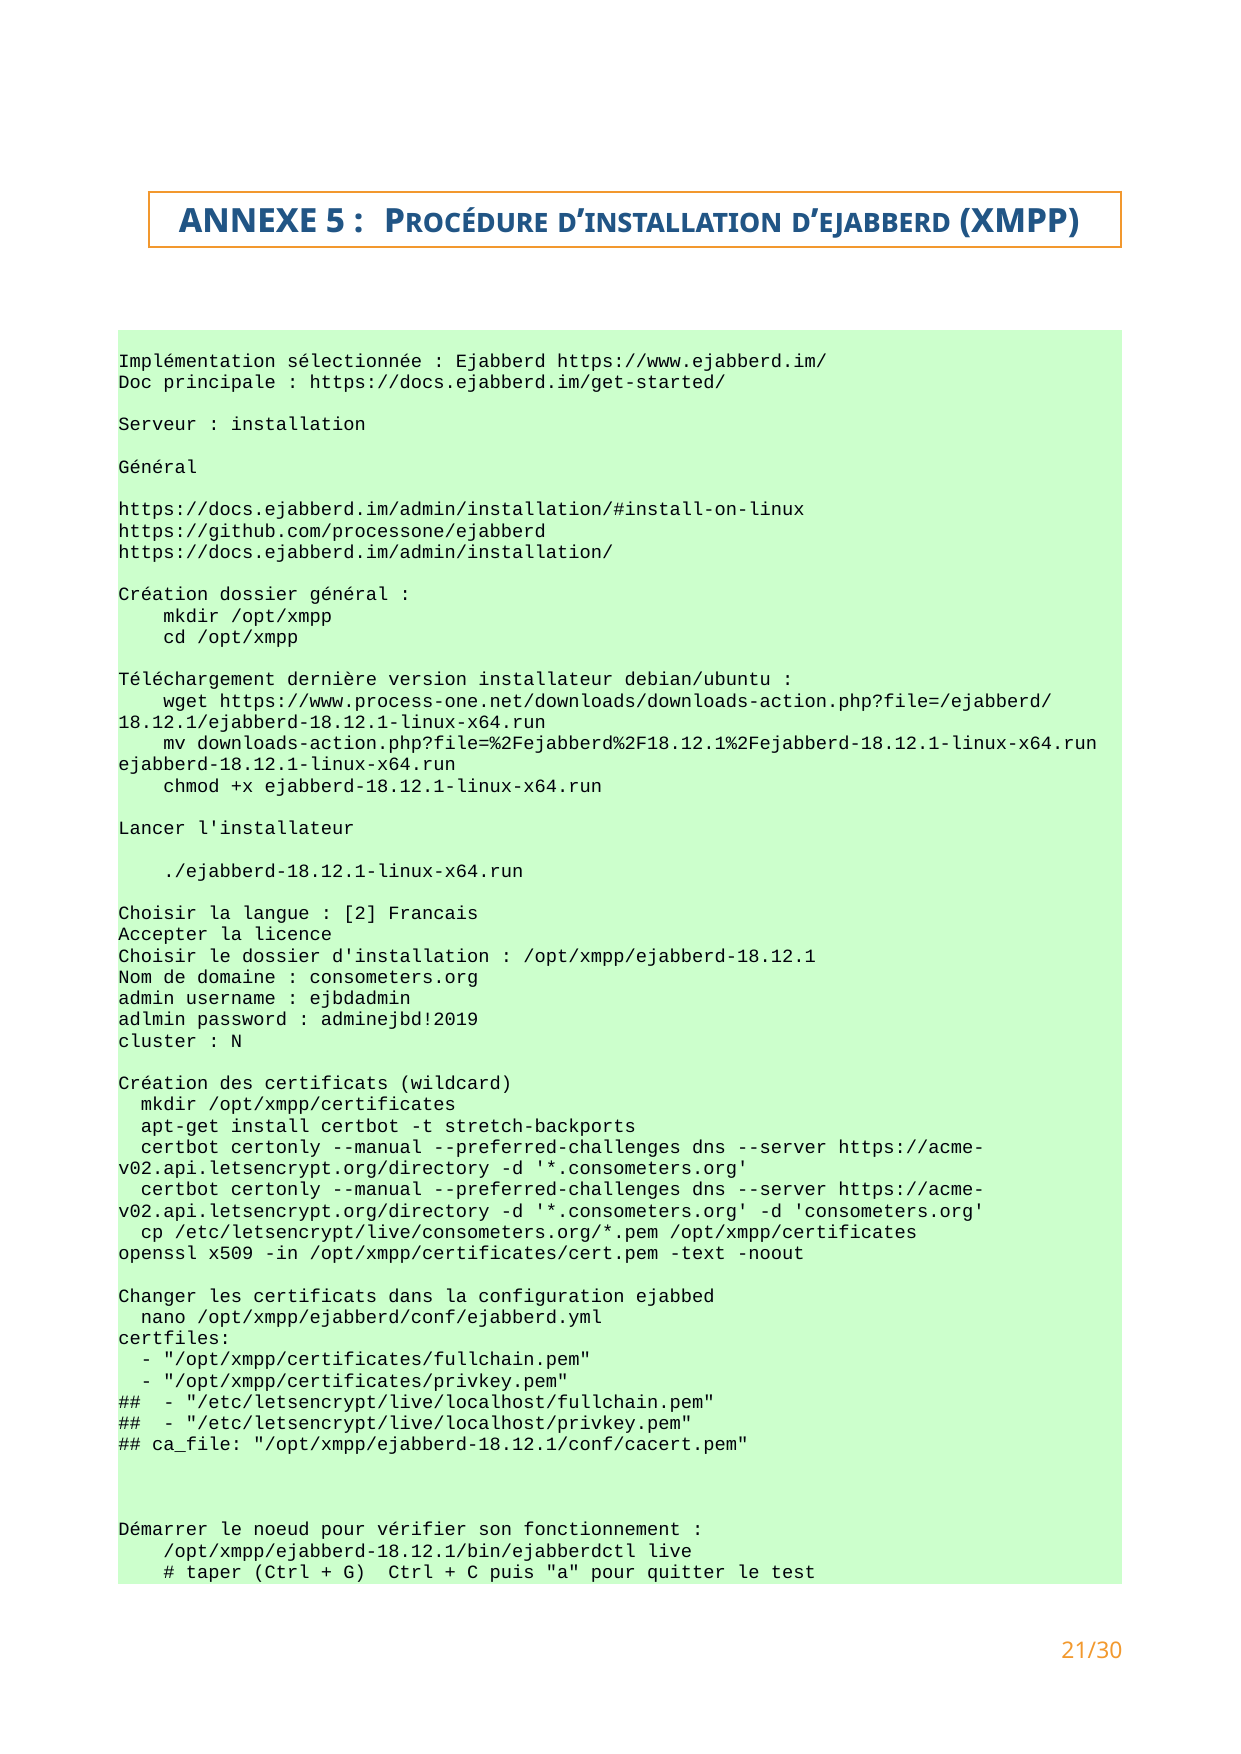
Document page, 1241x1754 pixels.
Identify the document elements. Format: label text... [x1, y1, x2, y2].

text - "/opt/xmpp/certificates/fullchain.pem" [118, 1350, 1122, 1371]
text # taper (Ctrl + G) Ctrl + C puis "a" pour quitter le test [118, 1563, 1122, 1584]
text Changer les certificats dans la configuration ejabbed [118, 1286, 1122, 1308]
text mkdir /opt/xmpp [118, 606, 1122, 628]
text Accepter la licence [118, 925, 1122, 946]
text Général [118, 458, 1122, 479]
text certbot certonly --manual --preferred-challenges dns --server https://acme-v02.api.letsencrypt.org/directory -d '*.consometers.org' [118, 1138, 1122, 1180]
text Implémentation sélectionnée : Ejabberd https://www.ejabberd.im/ [118, 351, 1122, 373]
text certbot certonly --manual --preferred-challenges dns --server https://acme-v02.api.letsencrypt.org/directory -d '*.consometers.org' -d 'consometers.org' [118, 1180, 1122, 1223]
text wget https://www.process-one.net/downloads/downloads-action.php?file=/ejabberd/18.12.1/ejabberd-18.12.1-linux-x64.run [118, 691, 1122, 734]
text https://docs.ejabberd.im/admin/installation/ [118, 543, 1122, 564]
text - "/opt/xmpp/certificates/privkey.pem" [118, 1371, 1122, 1393]
text mkdir /opt/xmpp/certificates [118, 1095, 1122, 1116]
text chmod +x ejabberd-18.12.1-linux-x64.run [118, 776, 1122, 798]
text apt-get install certbot -t stretch-backports [118, 1116, 1122, 1138]
text Lancer l'installateur [118, 819, 1122, 840]
text https://docs.ejabberd.im/admin/installation/#install-on-linux [118, 500, 1122, 521]
subtitle Procédure d’installation d’ejabberd (XMPP) [150, 193, 1120, 246]
text Choisir la langue : [2] Francais [118, 904, 1122, 925]
text cp /etc/letsencrypt/live/consometers.org/*.pem /opt/xmpp/certificates [118, 1223, 1122, 1244]
text Création dossier général : [118, 585, 1122, 606]
text ./ejabberd-18.12.1-linux-x64.run [118, 861, 1122, 883]
text adlmin password : adminejbd!2019 [118, 1010, 1122, 1031]
text https://github.com/processone/ejabberd [118, 521, 1122, 543]
text cluster : N [118, 1031, 1122, 1053]
text openssl x509 -in /opt/xmpp/certificates/cert.pem -text -noout [118, 1244, 1122, 1265]
text Doc principale : https://docs.ejabberd.im/get-started/ [118, 373, 1122, 394]
text admin username : ejbdadmin [118, 989, 1122, 1010]
text ## - "/etc/letsencrypt/live/localhost/fullchain.pem" [118, 1393, 1122, 1414]
text ## - "/etc/letsencrypt/live/localhost/privkey.pem" [118, 1414, 1122, 1435]
text mv downloads-action.php?file=%2Fejabberd%2F18.12.1%2Fejabberd-18.12.1-linux-x64.run ejabberd-18.12.1-linux-x64.run [118, 734, 1122, 776]
text Choisir le dossier d'installation : /opt/xmpp/ejabberd-18.12.1 [118, 946, 1122, 968]
text Téléchargement dernière version installateur debian/ubuntu : [118, 670, 1122, 691]
text nano /opt/xmpp/ejabberd/conf/ejabberd.yml [118, 1308, 1122, 1329]
text ## ca_file: "/opt/xmpp/ejabberd-18.12.1/conf/cacert.pem" [118, 1435, 1122, 1456]
text Serveur : installation [118, 415, 1122, 436]
text /opt/xmpp/ejabberd-18.12.1/bin/ejabberdctl live [118, 1541, 1122, 1563]
text Nom de domaine : consometers.org [118, 968, 1122, 989]
text Création des certificats (wildcard) [118, 1074, 1122, 1095]
text cd /opt/xmpp [118, 628, 1122, 649]
text Démarrer le noeud pour vérifier son fonctionnement : [118, 1520, 1122, 1541]
text certfiles: [118, 1329, 1122, 1350]
